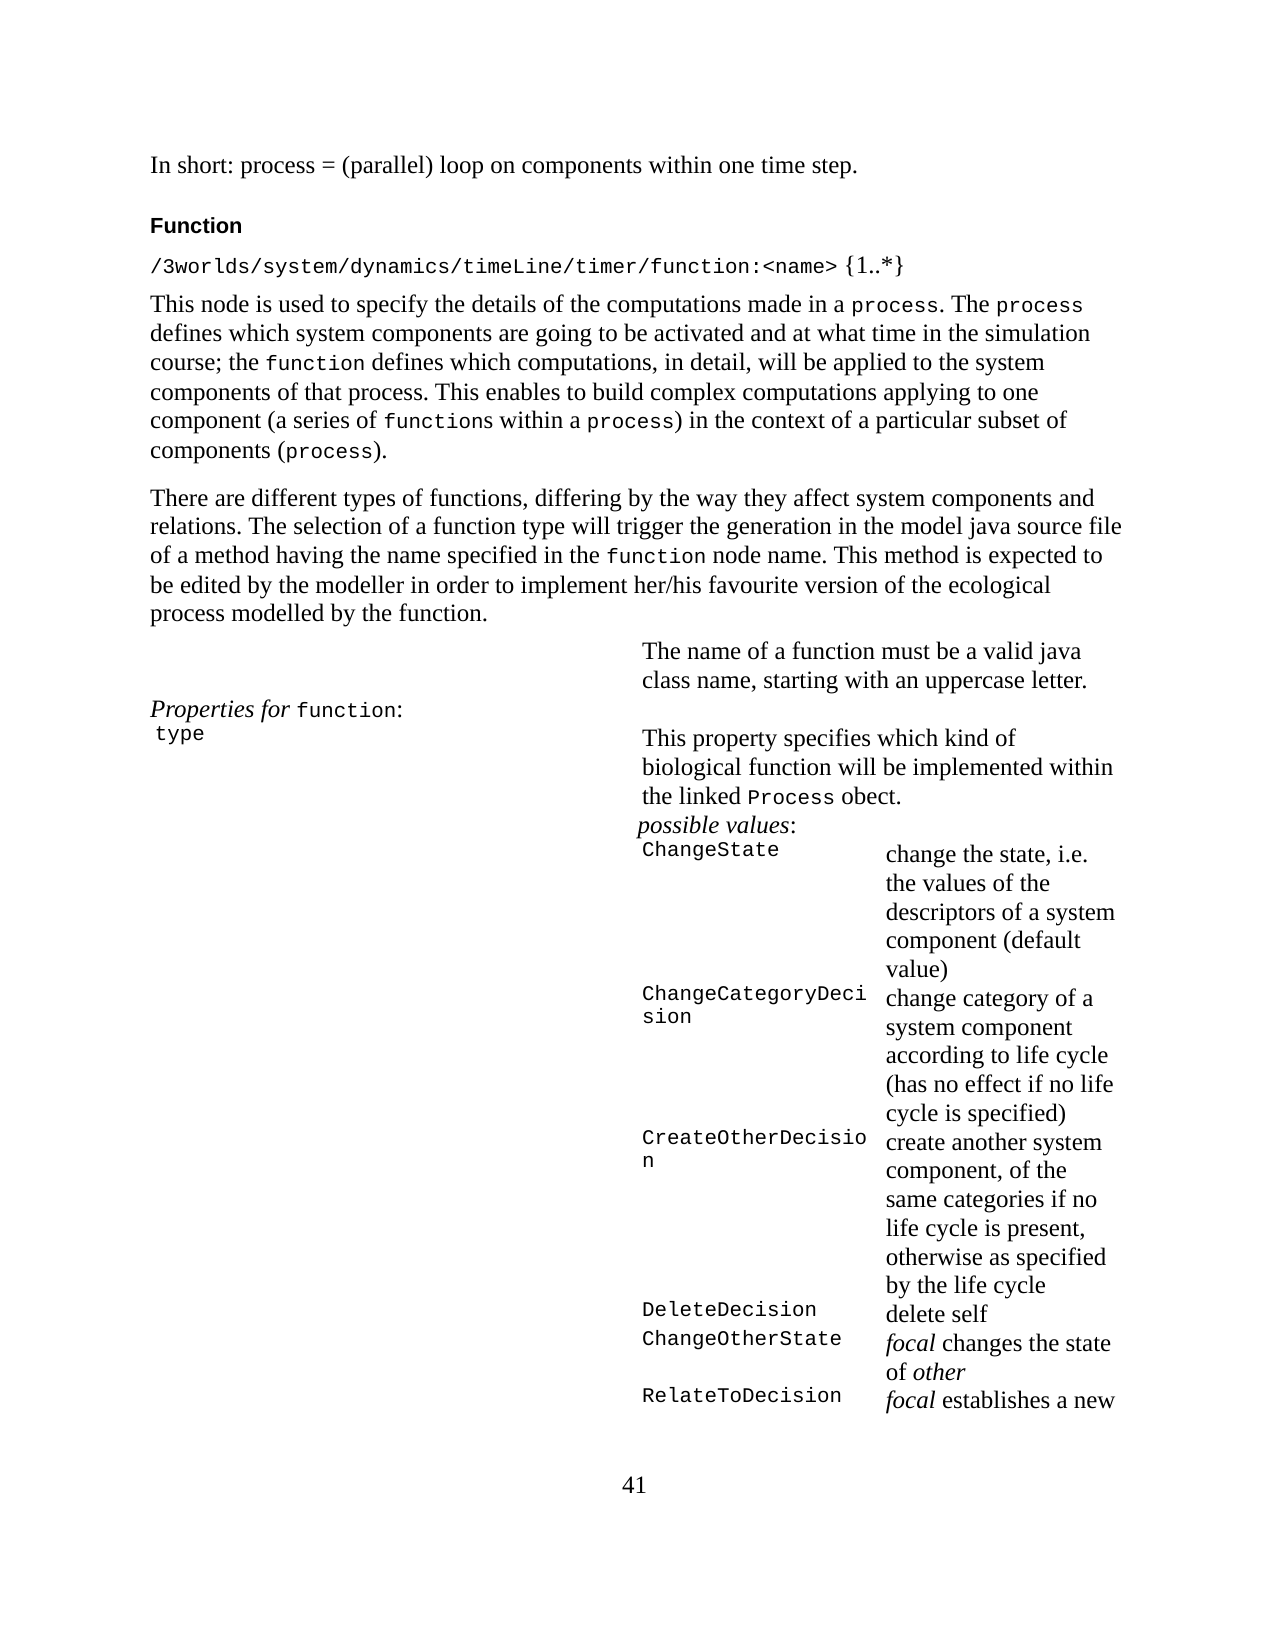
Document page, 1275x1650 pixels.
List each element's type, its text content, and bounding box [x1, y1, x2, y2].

table_header The name of a function must be a valid java class name, starting with an uppercase letter. [638, 636, 1125, 694]
table_cell delete self [881, 1299, 1125, 1328]
table_cell create another system component, of the same categories if no life cycle is present, otherwise as specified by the life cycle [881, 1127, 1125, 1299]
table_header ChangeState [638, 839, 881, 983]
text Properties for function: [150, 694, 1125, 723]
table_cell DeleteDecision [638, 1299, 881, 1328]
table_cell change category of a system component according to life cycle (has no effect if no life cycle is specified) [881, 983, 1125, 1127]
table_header type [150, 723, 637, 1414]
subtitle Function [150, 213, 1125, 238]
text There are different types of functions, differing by the way they affect system components and relations. The selection of a function type will trigger the generation in the model java source file of a method having the name specified in the function node name. This method is expected to be edited by the modeller in order to implement her/his favourite version of the ecological process modelled by the function. [150, 483, 1125, 627]
table_cell focal changes the state of other [881, 1328, 1125, 1385]
table_cell CreateOtherDecision [638, 1127, 881, 1299]
table_header [150, 636, 637, 694]
table_header change the state, i.e. the values of the descriptors of a system component (default value) [881, 839, 1125, 983]
text In short: process = (parallel) loop on components within one time step. [150, 150, 1125, 179]
text /3worlds/system/dynamics/timeLine/timer/function:<name> {1..*} [150, 250, 1125, 280]
text This node is used to specify the details of the computations made in a process. The process defines which system components are going to be activated and at what time in the simulation course; the function defines which computations, in detail, will be applied to the system components of that process. This enables to build complex computations applying to one component (a series of functions within a process) in the context of a particular subset of components (process). [150, 289, 1125, 465]
table_header This property specifies which kind of biological function will be implemented within the linked Process obect. possible values: [638, 723, 1125, 839]
table_cell RelateToDecision [638, 1385, 881, 1414]
table_cell focal establishes a new [881, 1385, 1125, 1414]
table_cell ChangeCategoryDecision [638, 983, 881, 1127]
table_cell ChangeOtherState [638, 1328, 881, 1385]
